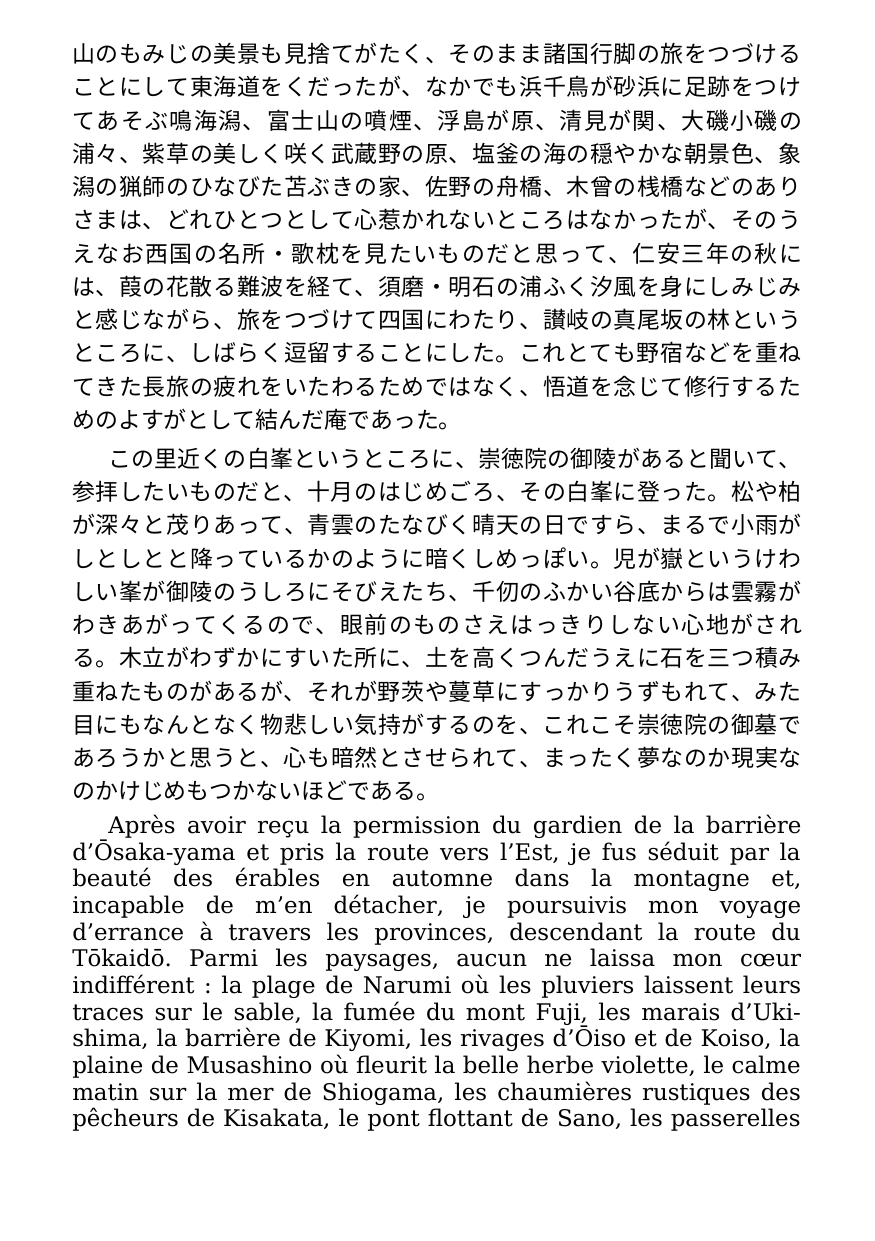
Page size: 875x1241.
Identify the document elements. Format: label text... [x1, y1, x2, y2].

text Après avoir reçu la permission du gardien de la barrière d’Ōsaka-yama et pris la route vers l’Est, je fus séduit par la beauté des érables en automne dans la montagne et, incapable de m’en détacher, je poursuivis mon voyage d’errance à travers les provinces, descendant la route du Tōkaidō. Parmi les paysages, aucun ne laissa mon cœur indifférent : la plage de Narumi où les pluviers laissent leurs traces sur le sable, la fumée du mont Fuji, les marais d’Uki-shima, la barrière de Kiyomi, les rivages d’Ōiso et de Koiso, la plaine de Musashino où fleurit la belle herbe violette, le calme matin sur la mer de Shiogama, les chaumières rustiques des pêcheurs de Kisakata, le pont flottant de Sano, les passerelles [72, 812, 802, 1132]
text この里近くの白峯というところに、崇徳院の御陵があると聞いて、参拝したいものだと、十月のはじめごろ、その白峯に登った。松や柏が深々と茂りあって、青雲のたなびく晴天の日ですら、まるで小雨がしとしとと降っているかのように暗くしめっぽい。児が嶽というけわしい峯が御陵のうしろにそびえたち、千仞のふかい谷底からは雲霧がわきあがってくるので、眼前のものさえはっきりしない心地がされる。木立がわずかにすいた所に、土を高くつんだうえに石を三つ積み重ねたものがあるが、それが野茨や蔓草にすっかりうずもれて、みた目にもなんとなく物悲しい気持がするのを、これこそ崇徳院の御墓であろうかと思うと、心も暗然とさせられて、まったく夢なのか現実なのかけじめもつかないほどである。 [72, 441, 802, 806]
text 山のもみじの美景も見捨てがたく、そのまま諸国行脚の旅をつづけることにして東海道をくだったが、なかでも浜千鳥が砂浜に足跡をつけてあそぶ鳴海潟、富士山の噴煙、浮島が原、清見が関、大磯小磯の浦々、紫草の美しく咲く武蔵野の原、塩釜の海の穏やかな朝景色、象潟の猟師のひなびた苫ぶきの家、佐野の舟橋、木曾の桟橋などのありさまは、どれひとつとして心惹かれないところはなかったが、そのうえなお西国の名所・歌枕を見たいものだと思って、仁安三年の秋には、葭の花散る難波を経て、須磨・明石の浦ふく汐風を身にしみじみと感じながら、旅をつづけて四国にわたり、讃岐の真尾坂の林というところに、しばらく逗留することにした。これとても野宿などを重ねてきた長旅の疲れをいたわるためではなく、悟道を念じて修行するためのよすがとして結んだ庵であった。 [72, 36, 802, 435]
